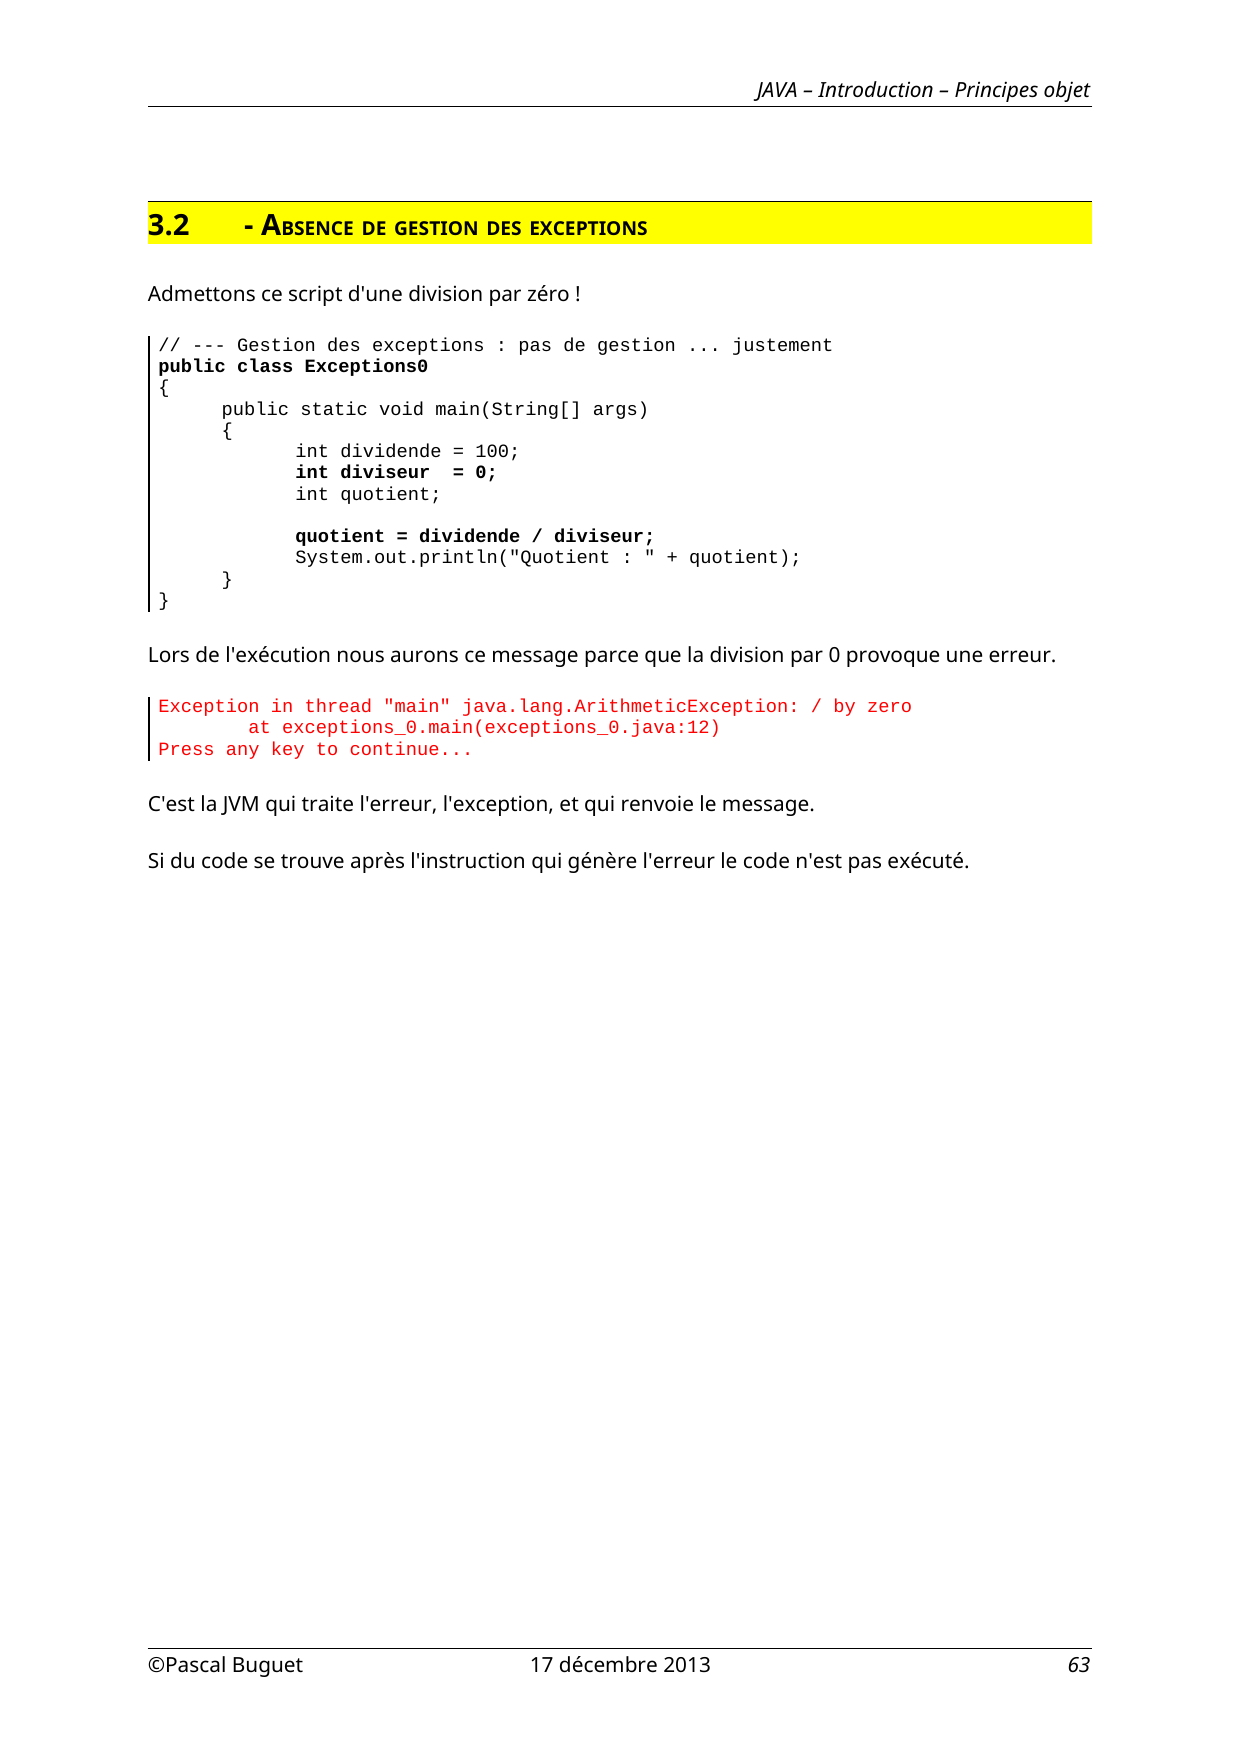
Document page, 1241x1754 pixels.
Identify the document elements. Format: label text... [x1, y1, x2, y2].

text Si du code se trouve après l'instruction qui génère l'erreur le code n'est pas exécuté. [148, 846, 1092, 874]
text Exception in thread "main" java.lang.ArithmeticException: / by zero [150, 697, 1092, 718]
subtitle - Absence de gestion des exceptions [148, 202, 1092, 244]
text quotient = dividende / diviseur; [150, 527, 1092, 548]
text System.out.println("Quotient : " + quotient); [150, 548, 1092, 569]
text } [150, 569, 1092, 591]
text public static void main(String[] args) [150, 399, 1092, 421]
text int dividende = 100; [150, 442, 1092, 463]
text Press any key to continue... [150, 739, 1092, 761]
text public class Exceptions0 [150, 357, 1092, 378]
text } [150, 591, 1092, 612]
text { [150, 378, 1092, 399]
text int quotient; [150, 484, 1092, 506]
text Lors de l'exécution nous aurons ce message parce que la division par 0 provoque une erreur. [148, 640, 1092, 669]
text at exceptions_0.main(exceptions_0.java:12) [150, 718, 1092, 739]
text // --- Gestion des exceptions : pas de gestion ... justement [150, 336, 1092, 357]
text C'est la JVM qui traite l'erreur, l'exception, et qui renvoie le message. [148, 789, 1092, 818]
text { [150, 421, 1092, 442]
text int diviseur = 0; [150, 463, 1092, 484]
text Admettons ce script d'une division par zéro ! [148, 279, 1092, 307]
